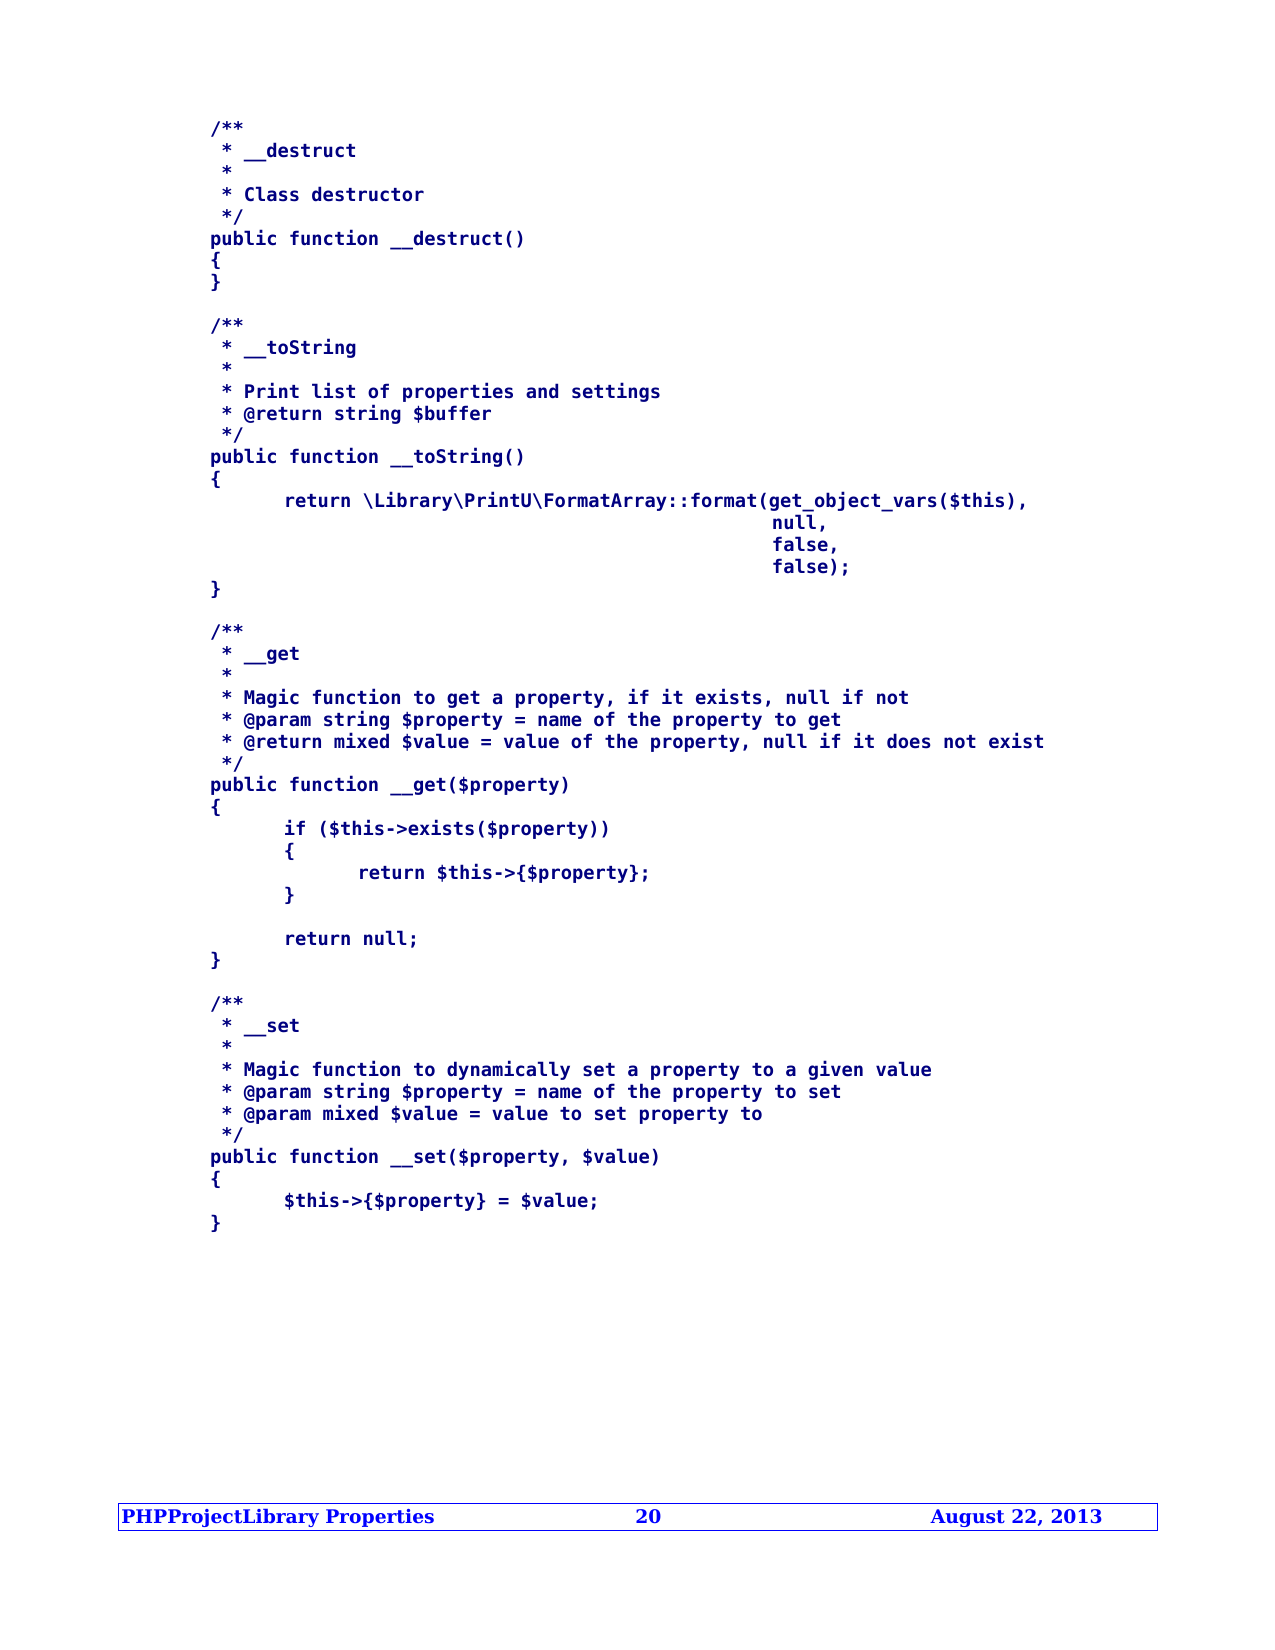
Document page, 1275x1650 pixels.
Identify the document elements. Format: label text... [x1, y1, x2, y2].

list public function __toString() [136, 446, 1157, 468]
list /** [136, 621, 1157, 643]
list } [136, 949, 1157, 971]
list */ [136, 424, 1157, 446]
list * Class destructor [136, 184, 1157, 206]
list public function __destruct() [136, 227, 1157, 249]
list * @return mixed $value = value of the property, null if it does not exist [136, 731, 1157, 752]
list * @param mixed $value = value to set property to [136, 1102, 1157, 1124]
list return null; [136, 927, 1157, 949]
list } [136, 1212, 1157, 1234]
list { [136, 796, 1157, 818]
list } [136, 884, 1157, 906]
list */ [136, 1124, 1157, 1146]
list /** [136, 315, 1157, 337]
list */ [136, 206, 1157, 227]
list } [136, 577, 1157, 599]
list * Magic function to dynamically set a property to a given value [136, 1059, 1157, 1081]
list * @param string $property = name of the property to get [136, 709, 1157, 731]
list * Magic function to get a property, if it exists, null if not [136, 687, 1157, 709]
list */ [136, 752, 1157, 774]
list false, [136, 534, 1157, 556]
list /** [136, 118, 1157, 140]
list public function __set($property, $value) [136, 1146, 1157, 1168]
list null, [136, 512, 1157, 534]
list * @return string $buffer [136, 402, 1157, 424]
list { [136, 249, 1157, 271]
list * __set [136, 1015, 1157, 1037]
list $this->{$property} = $value; [136, 1190, 1157, 1212]
list * [136, 162, 1157, 184]
list /** [136, 993, 1157, 1015]
list return $this->{$property}; [136, 862, 1157, 884]
list * __toString [136, 337, 1157, 359]
list * Print list of properties and settings [136, 381, 1157, 402]
list * __destruct [136, 140, 1157, 162]
list * @param string $property = name of the property to set [136, 1081, 1157, 1102]
list * [136, 1037, 1157, 1059]
list { [136, 1168, 1157, 1190]
list return \Library\PrintU\FormatArray::format(get_object_vars($this), [136, 490, 1157, 512]
list if ($this->exists($property)) [136, 818, 1157, 840]
list public function __get($property) [136, 774, 1157, 796]
list * [136, 359, 1157, 381]
list * [136, 665, 1157, 687]
list * __get [136, 643, 1157, 665]
list false); [136, 556, 1157, 577]
list { [136, 840, 1157, 862]
list } [136, 271, 1157, 293]
list { [136, 468, 1157, 490]
